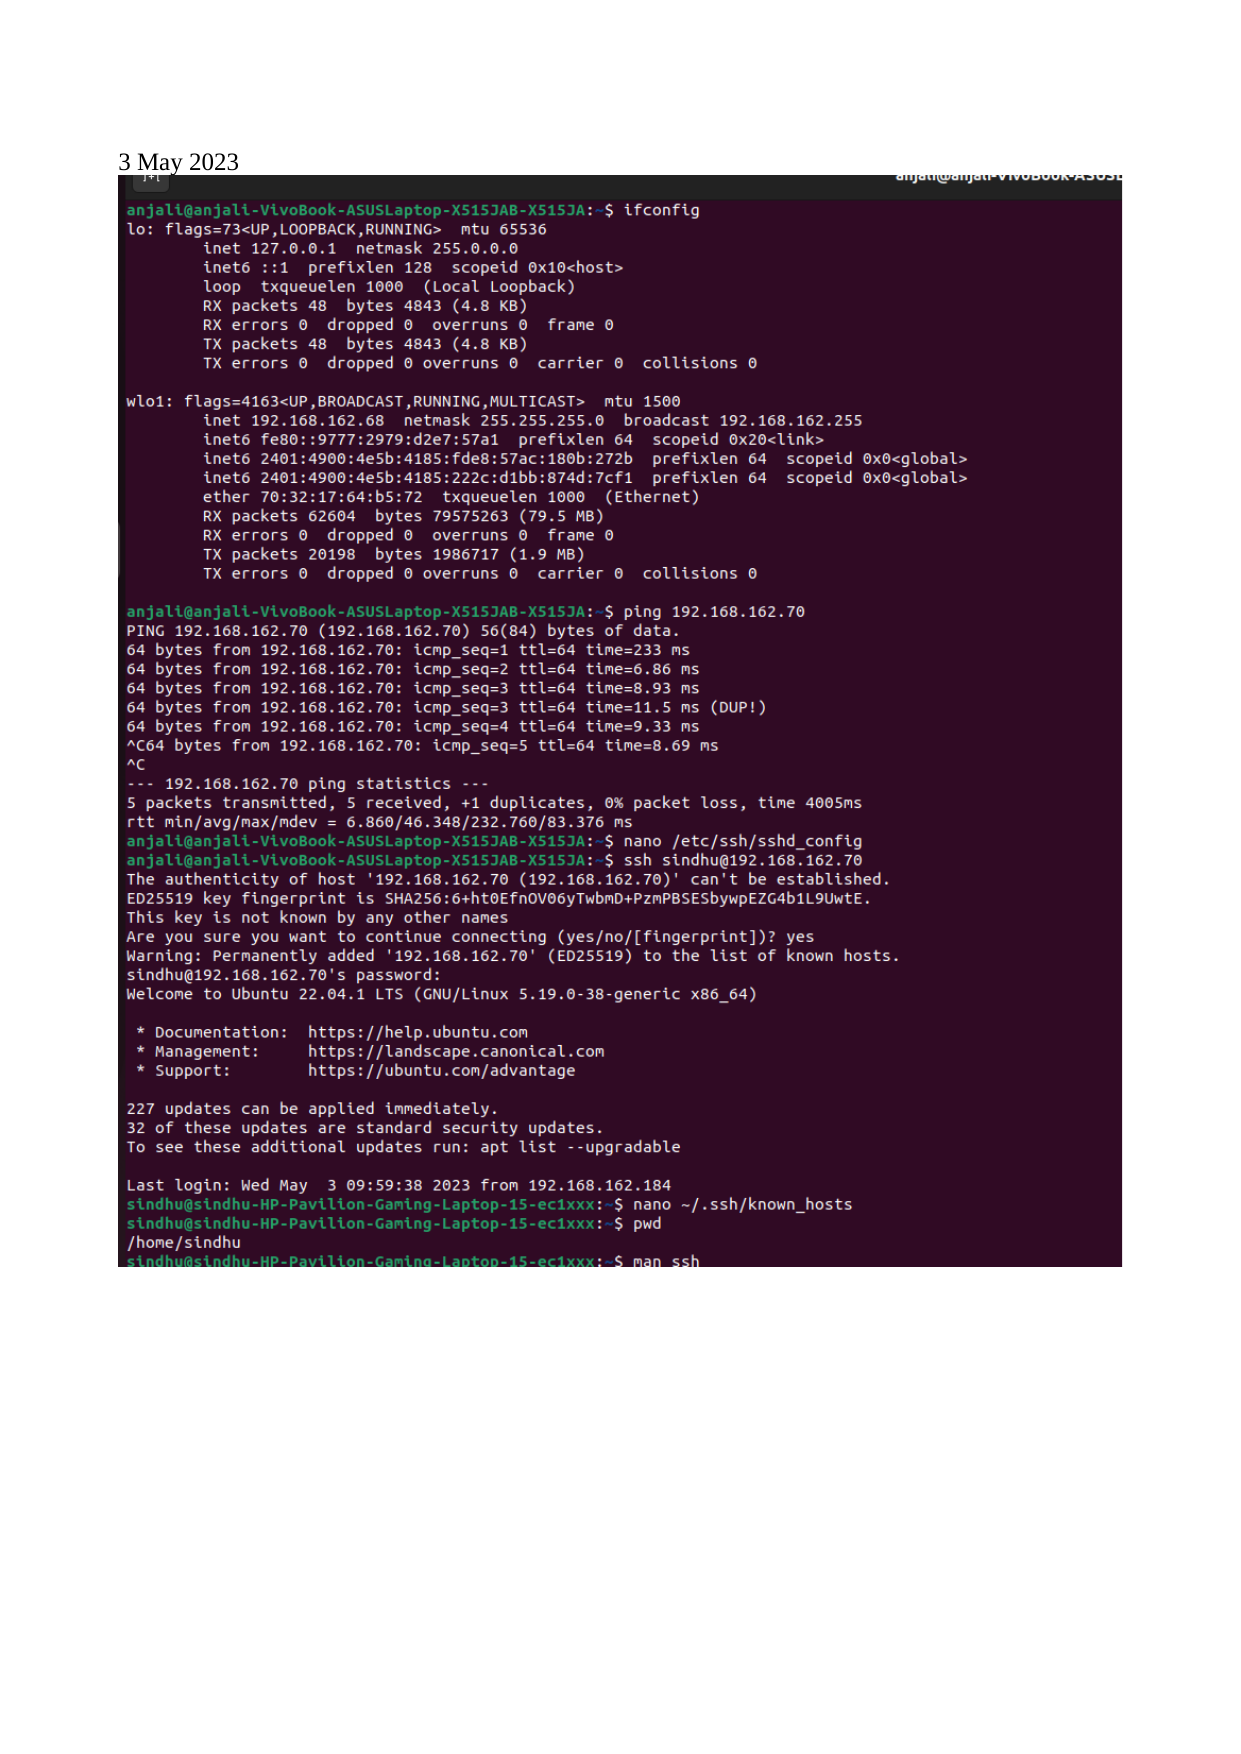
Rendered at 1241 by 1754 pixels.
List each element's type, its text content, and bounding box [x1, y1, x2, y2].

text 3 May 2023 [118, 147, 1122, 175]
picture [118, 175, 1123, 1267]
